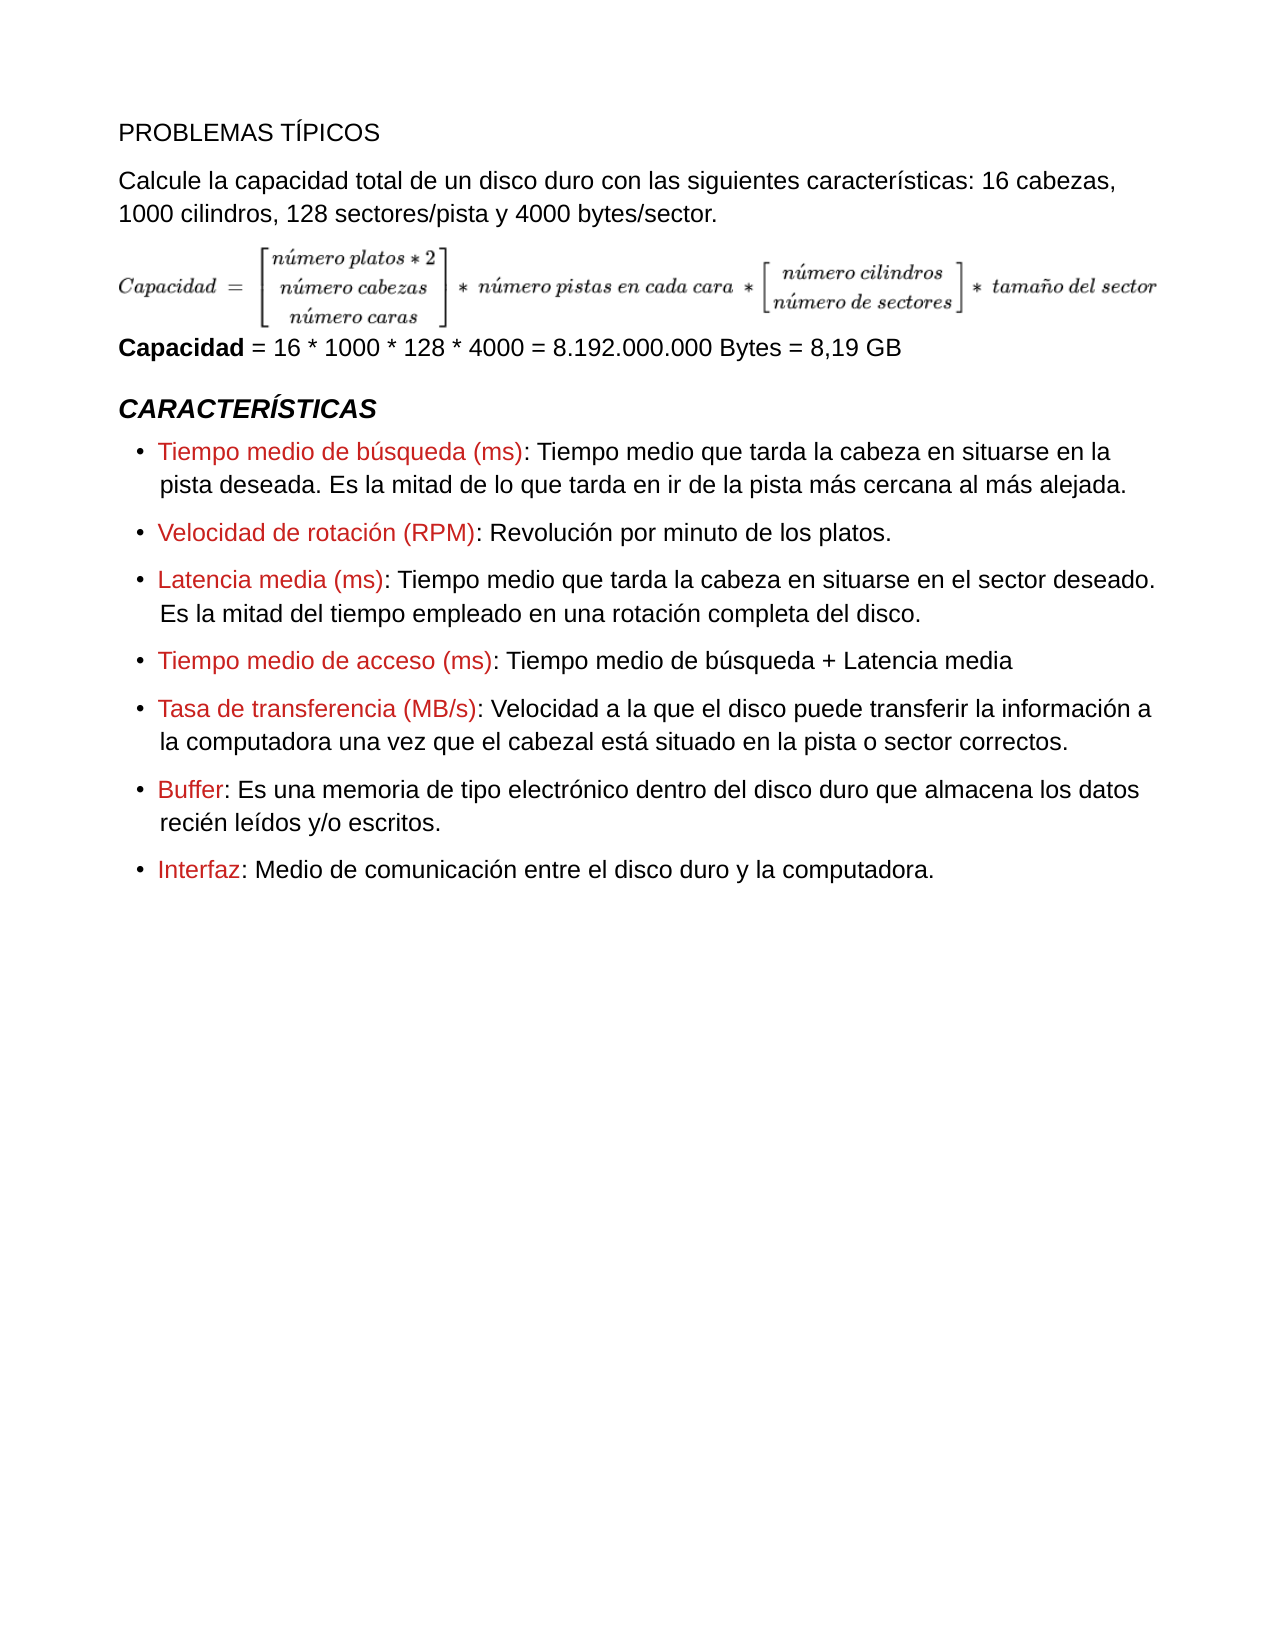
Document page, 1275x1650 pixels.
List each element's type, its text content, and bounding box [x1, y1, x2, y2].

list Velocidad de rotación (RPM): Revolución por minuto de los platos. [136, 518, 1157, 547]
list Interfaz: Medio de comunicación entre el disco duro y la computadora. [136, 855, 1157, 884]
list Tiempo medio de búsqueda (ms): Tiempo medio que tarda la cabeza en situarse en la pista deseada. Es la mitad de lo que tarda en ir de la pista más cercana al más alejada. [136, 437, 1157, 499]
list Latencia media (ms): Tiempo medio que tarda la cabeza en situarse en el sector deseado. Es la mitad del tiempo empleado en una rotación completa del disco. [136, 565, 1157, 627]
text Calcule la capacidad total de un disco duro con las siguientes características: 16 cabezas, 1000 cilindros, 128 sectores/pista y 4000 bytes/sector. [118, 166, 1157, 227]
list Tiempo medio de acceso (ms): Tiempo medio de búsqueda + Latencia media [136, 646, 1157, 675]
subtitle CARACTERÍSTICAS [118, 393, 1157, 424]
picture [118, 246, 1157, 329]
text PROBLEMAS TÍPICOS [118, 118, 1157, 147]
list Tasa de transferencia (MB/s): Velocidad a la que el disco puede transferir la información a la computadora una vez que el cabezal está situado en la pista o sector correctos. [136, 694, 1157, 756]
list Buffer: Es una memoria de tipo electrónico dentro del disco duro que almacena los datos recién leídos y/o escritos. [136, 774, 1157, 836]
text Capacidad = 16 * 1000 * 128 * 4000 = 8.192.000.000 Bytes = 8,19 GB [118, 329, 1157, 362]
